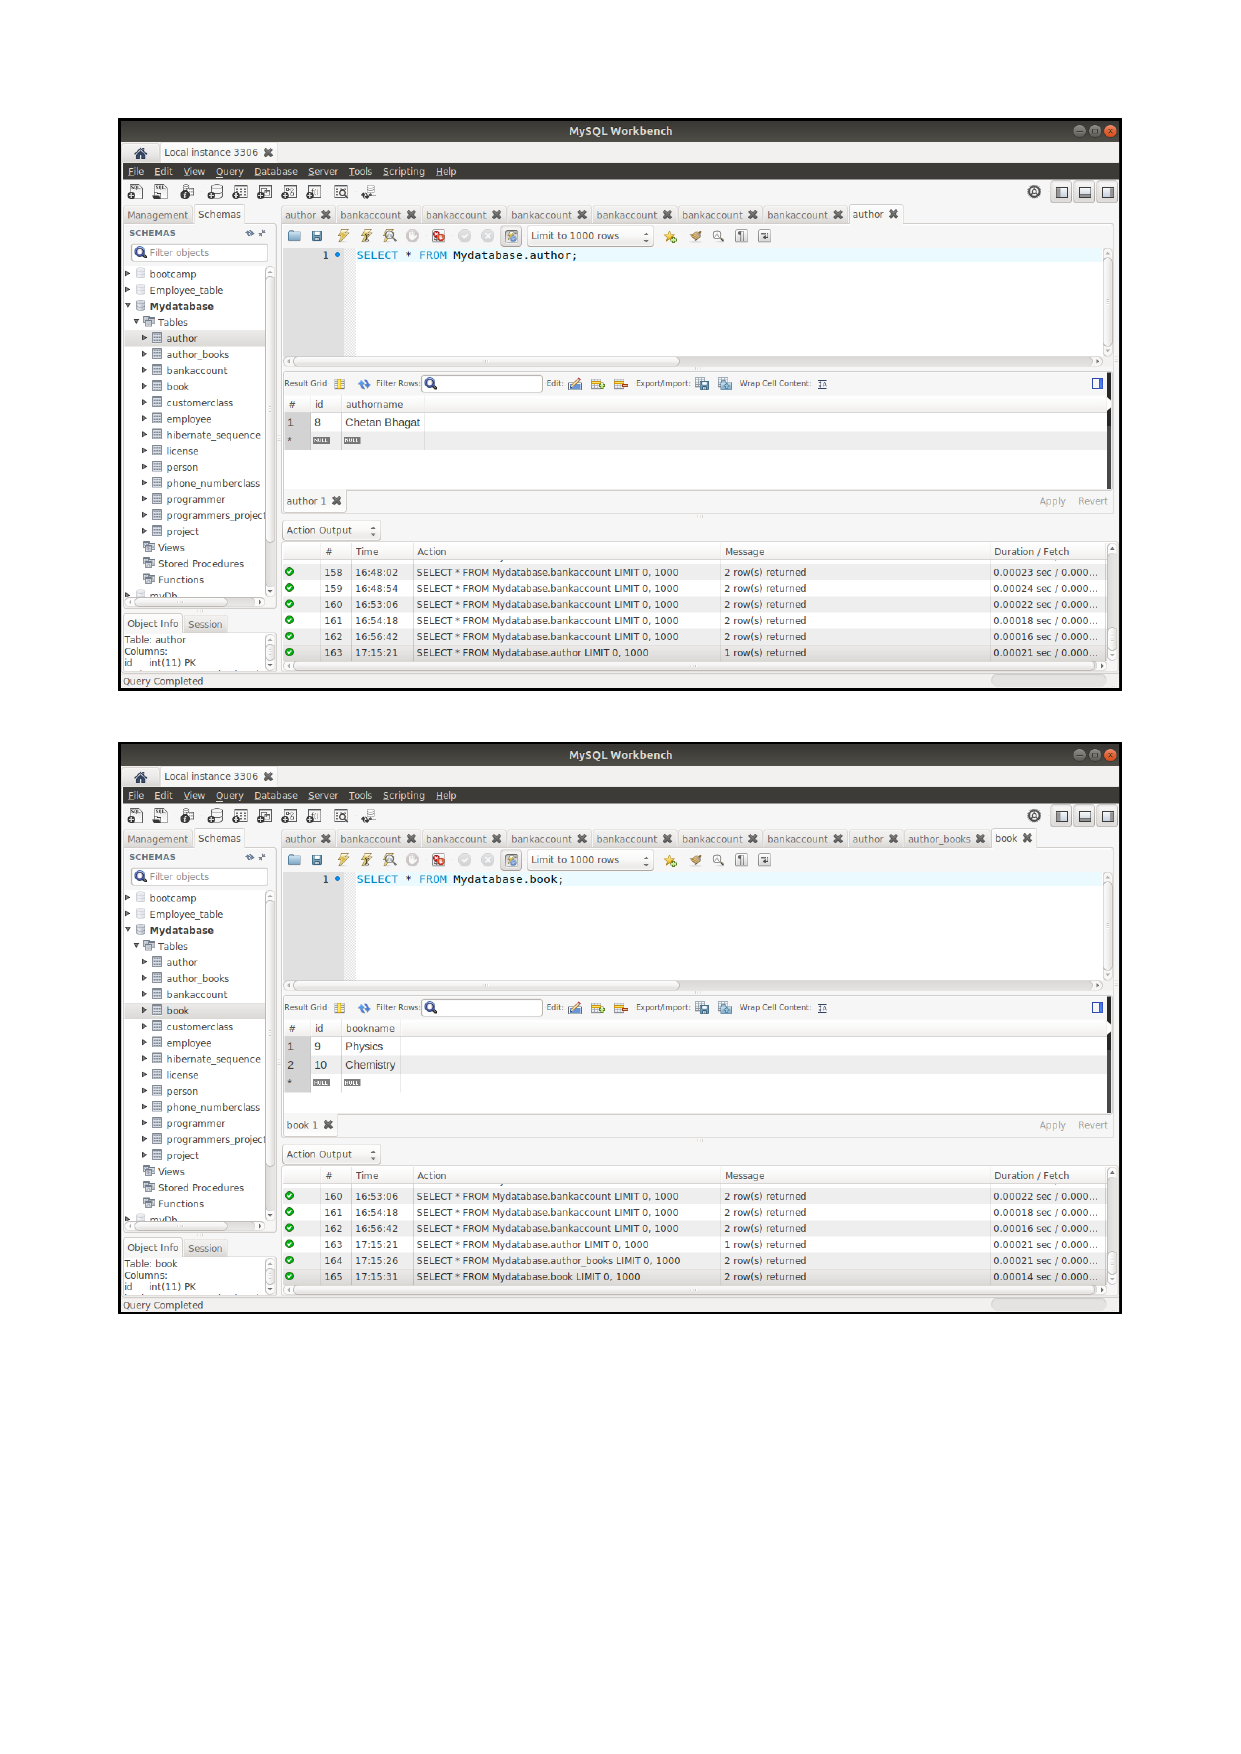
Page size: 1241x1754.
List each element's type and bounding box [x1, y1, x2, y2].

picture [121, 121, 1120, 688]
picture [121, 744, 1120, 1312]
